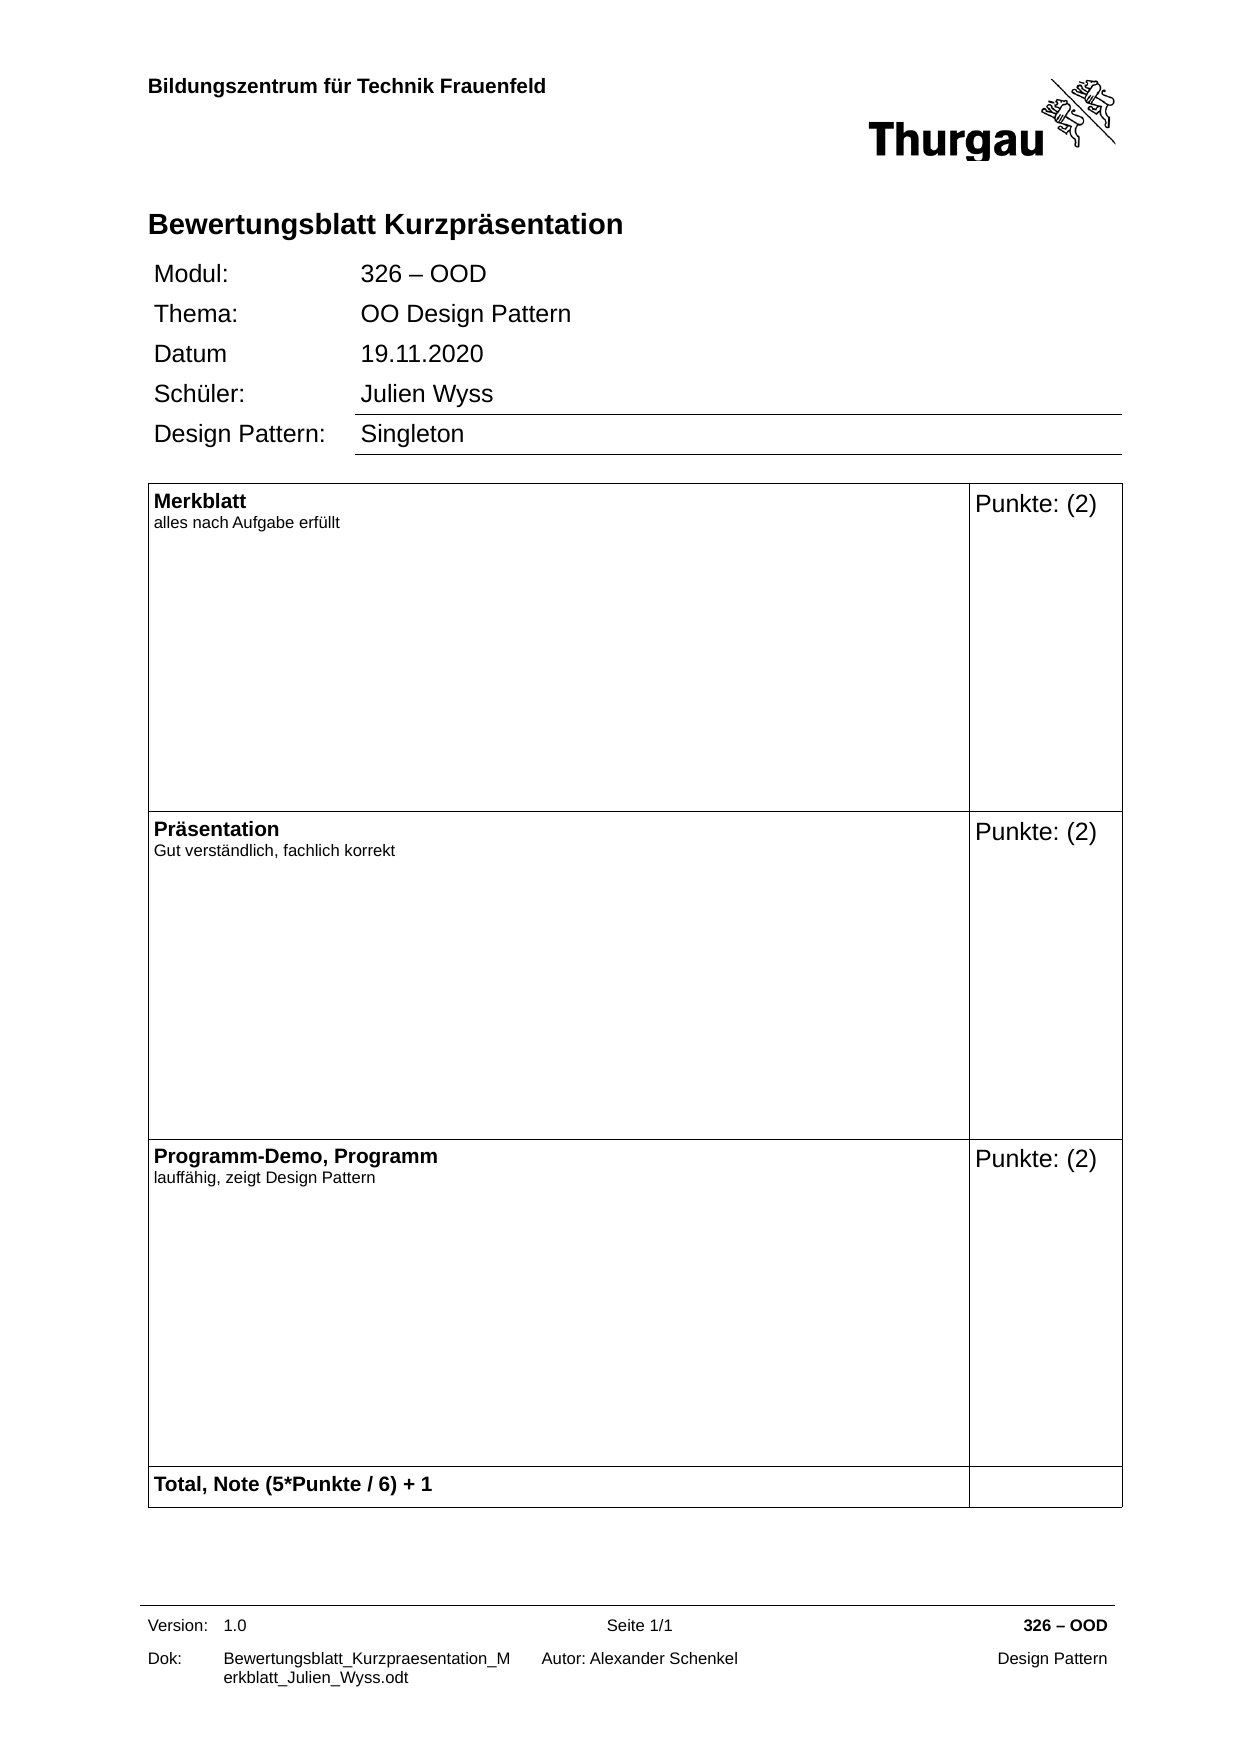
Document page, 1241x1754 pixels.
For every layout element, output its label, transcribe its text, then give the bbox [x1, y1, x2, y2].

table_cell Singleton [355, 415, 1122, 454]
subtitle Bewertungsblatt Kurzpräsentation [148, 207, 1122, 240]
table_cell Julien Wyss [355, 374, 1122, 414]
table_cell Datum [148, 333, 354, 373]
table_cell Punkte: (2) [970, 812, 1122, 1138]
table_cell Schüler: [148, 374, 354, 414]
table_header Merkblatt alles nach Aufgabe erfüllt [149, 484, 969, 811]
table_cell [970, 1467, 1122, 1507]
table_cell Thema: [148, 293, 354, 333]
table_cell OO Design Pattern [355, 293, 1122, 333]
table_header 326 – OOD [355, 253, 1122, 293]
table_header Punkte: (2) [970, 484, 1122, 811]
table_cell Programm-Demo, Programm lauffähig, zeigt Design Pattern [149, 1140, 969, 1466]
table_cell Design Pattern: [148, 414, 354, 454]
table_cell 19.11.2020 [355, 333, 1122, 373]
table_cell Präsentation Gut verständlich, fachlich korrekt [149, 812, 969, 1138]
table_cell Punkte: (2) [970, 1140, 1122, 1466]
table_cell Total, Note (5*Punkte / 6) + 1 [149, 1467, 969, 1507]
picture [886, 79, 1118, 165]
table_header Modul: [148, 253, 354, 293]
